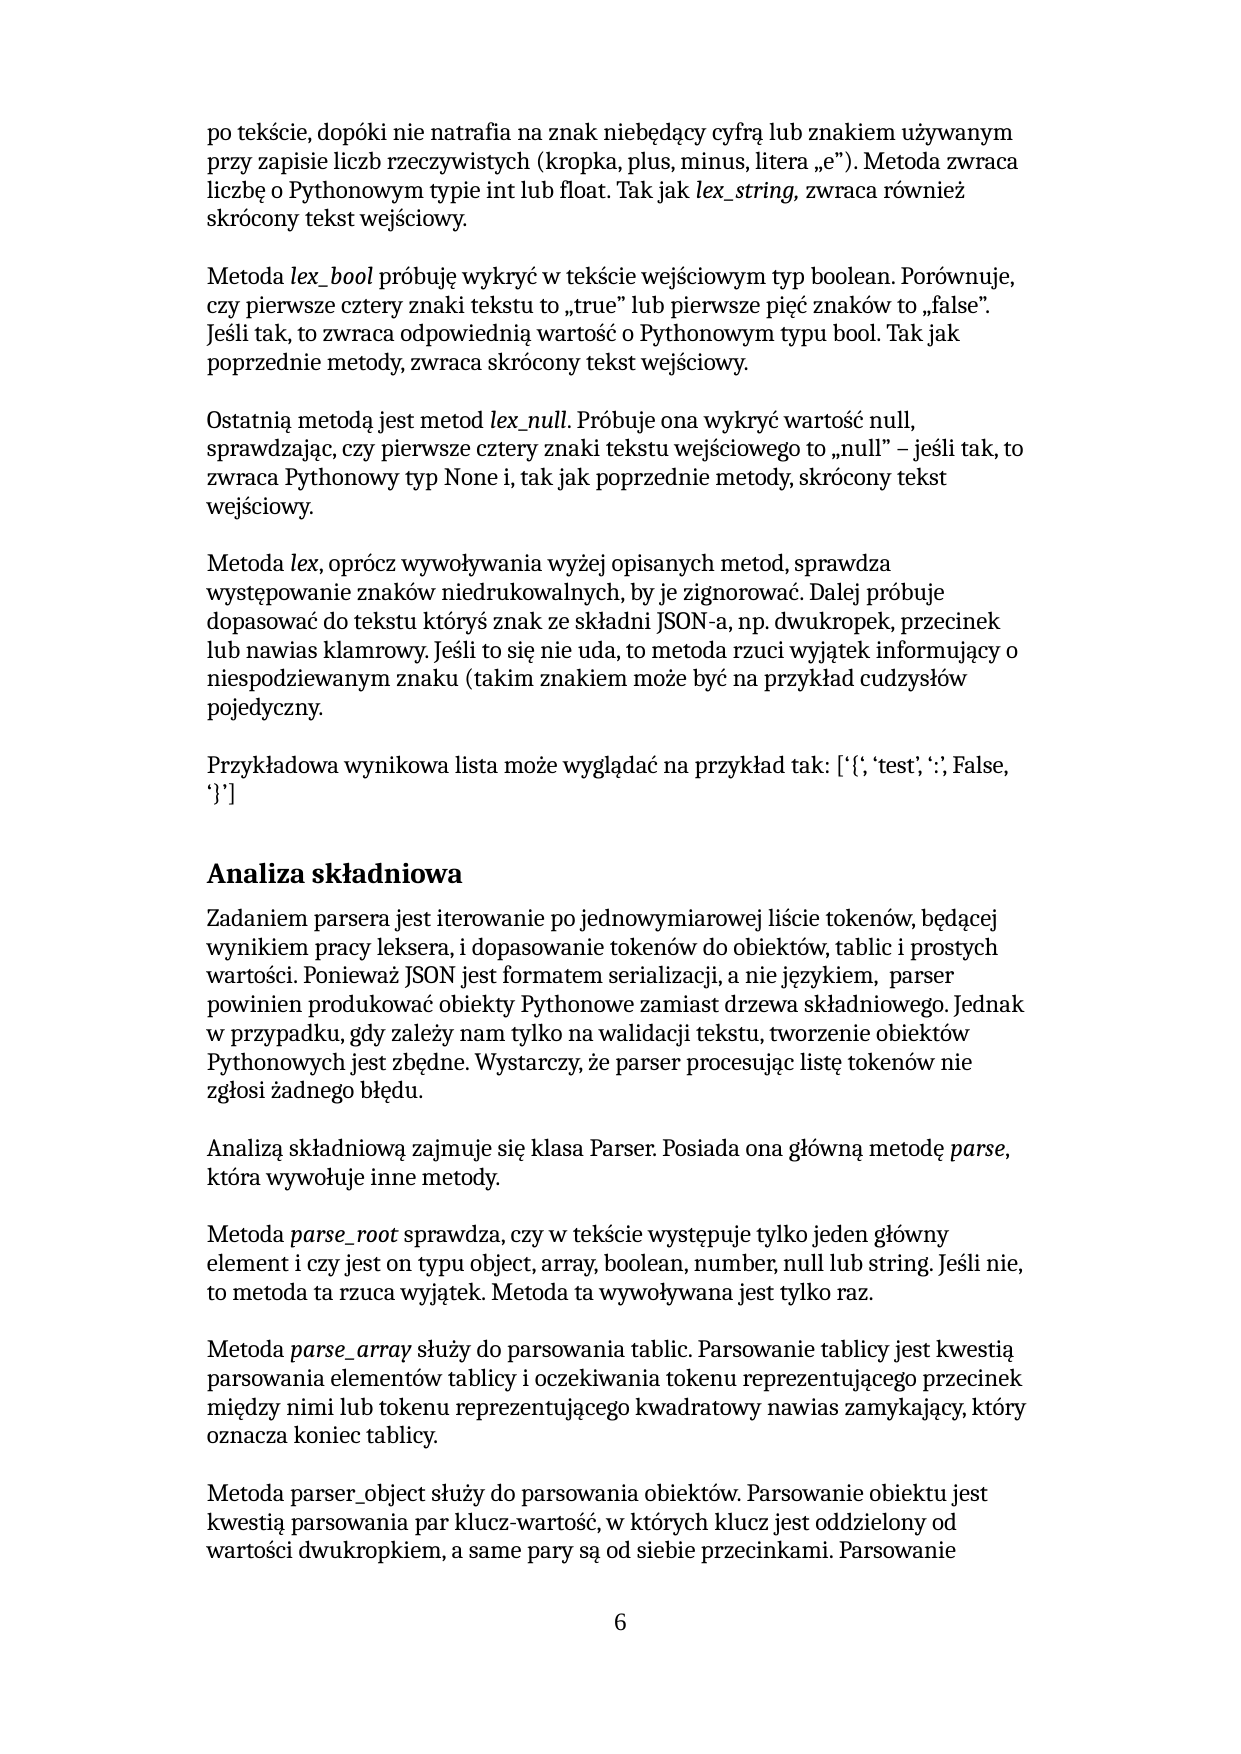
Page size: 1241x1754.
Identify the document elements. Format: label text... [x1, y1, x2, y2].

text po tekście, dopóki nie natrafia na znak niebędący cyfrą lub znakiem używanym przy zapisie liczb rzeczywistych (kropka, plus, minus, litera „e”). Metoda zwraca liczbę o Pythonowym typie int lub float. Tak jak lex_string, zwraca również skrócony tekst wejściowy. [207, 118, 1033, 233]
text Metoda lex, oprócz wywoływania wyżej opisanych metod, sprawdza występowanie znaków niedrukowalnych, by je zignorować. Dalej próbuje dopasować do tekstu któryś znak ze składni JSON-a, np. dwukropek, przecinek lub nawias klamrowy. Jeśli to się nie uda, to metoda rzuci wyjątek informujący o niespodziewanym znaku (takim znakiem może być na przykład cudzysłów pojedyczny. [207, 549, 1033, 722]
text Metoda parse_array służy do parsowania tablic. Parsowanie tablicy jest kwestią parsowania elementów tablicy i oczekiwania tokenu reprezentującego przecinek między nimi lub tokenu reprezentującego kwadratowy nawias zamykający, który oznacza koniec tablicy. [207, 1335, 1033, 1450]
text Analizą składniową zajmuje się klasa Parser. Posiada ona główną metodę parse, która wywołuje inne metody. [207, 1134, 1033, 1191]
subtitle Analiza składniowa [207, 858, 1033, 891]
text Metoda lex_bool próbuję wykryć w tekście wejściowym typ boolean. Porównuje, czy pierwsze cztery znaki tekstu to „true” lub pierwsze pięć znaków to „false”. Jeśli tak, to zwraca odpowiednią wartość o Pythonowym typu bool. Tak jak poprzednie metody, zwraca skrócony tekst wejściowy. [207, 262, 1033, 377]
text Metoda parser_object służy do parsowania obiektów. Parsowanie obiektu jest kwestią parsowania par klucz-wartość, w których klucz jest oddzielony od wartości dwukropkiem, a same pary są od siebie przecinkami. Parsowanie [207, 1479, 1033, 1565]
text Metoda parse_root sprawdza, czy w tekście występuje tylko jeden główny element i czy jest on typu object, array, boolean, number, null lub string. Jeśli nie, to metoda ta rzuca wyjątek. Metoda ta wywoływana jest tylko raz. [207, 1220, 1033, 1306]
text Zadaniem parsera jest iterowanie po jednowymiarowej liście tokenów, będącej wynikiem pracy leksera, i dopasowanie tokenów do obiektów, tablic i prostych wartości. Ponieważ JSON jest formatem serializacji, a nie językiem, parser powinien produkować obiekty Pythonowe zamiast drzewa składniowego. Jednak w przypadku, gdy zależy nam tylko na walidacji tekstu, tworzenie obiektów Pythonowych jest zbędne. Wystarczy, że parser procesując listę tokenów nie zgłosi żadnego błędu. [207, 904, 1033, 1105]
text Ostatnią metodą jest metod lex_null. Próbuje ona wykryć wartość null, sprawdzając, czy pierwsze cztery znaki tekstu wejściowego to „null” – jeśli tak, to zwraca Pythonowy typ None i, tak jak poprzednie metody, skrócony tekst wejściowy. [207, 406, 1033, 521]
text Przykładowa wynikowa lista może wyglądać na przykład tak: [‘{‘, ‘test’, ‘:’, False, ‘}’] [207, 751, 1033, 808]
